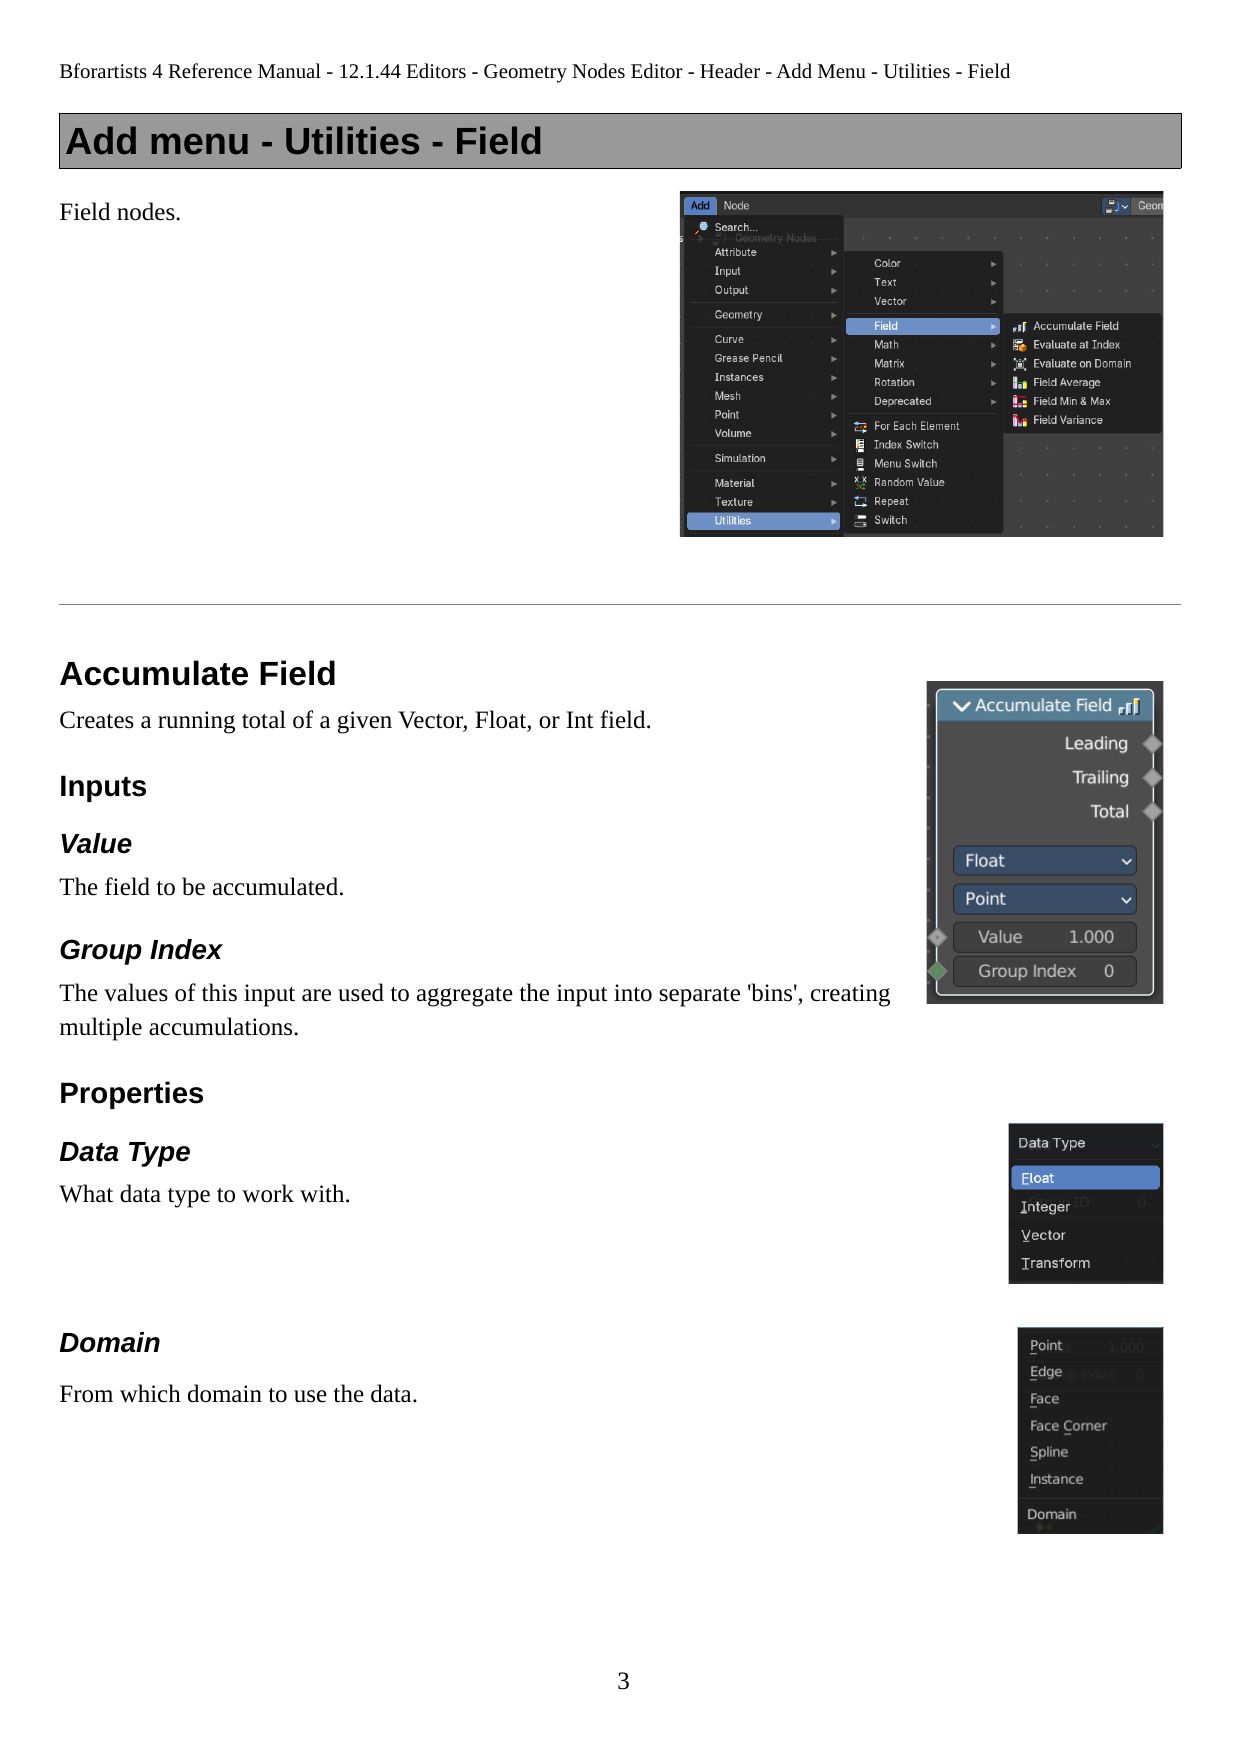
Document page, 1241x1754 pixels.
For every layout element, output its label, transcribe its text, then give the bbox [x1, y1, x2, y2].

subtitle [1164, 934, 1181, 966]
subtitle Data Type [59, 1135, 1008, 1167]
table_header Add menu - Utilities - Field [60, 114, 1181, 168]
text [1164, 197, 1181, 225]
subtitle Value [59, 828, 926, 859]
picture [926, 681, 1164, 1004]
text The field to be accumulated. [59, 872, 926, 901]
text The values of this input are used to aggregate the input into separate 'bins', creating multiple accumulations. [59, 978, 1181, 1041]
picture [679, 191, 1164, 537]
text From which domain to use the data. [59, 1379, 1017, 1408]
subtitle [1164, 1135, 1181, 1167]
picture [1008, 1123, 1164, 1284]
subtitle [1164, 828, 1181, 859]
text Field nodes. [59, 197, 679, 225]
text Domain [59, 1326, 1181, 1358]
subtitle Properties [59, 1076, 1181, 1110]
subtitle Inputs [59, 769, 926, 803]
subtitle Group Index [59, 934, 926, 966]
text Creates a running total of a given Vector, Float, or Int field. [59, 705, 926, 734]
text What data type to work with. [59, 1179, 1008, 1208]
subtitle [1164, 769, 1181, 803]
subtitle Accumulate Field [59, 654, 1181, 693]
picture [1017, 1327, 1164, 1534]
